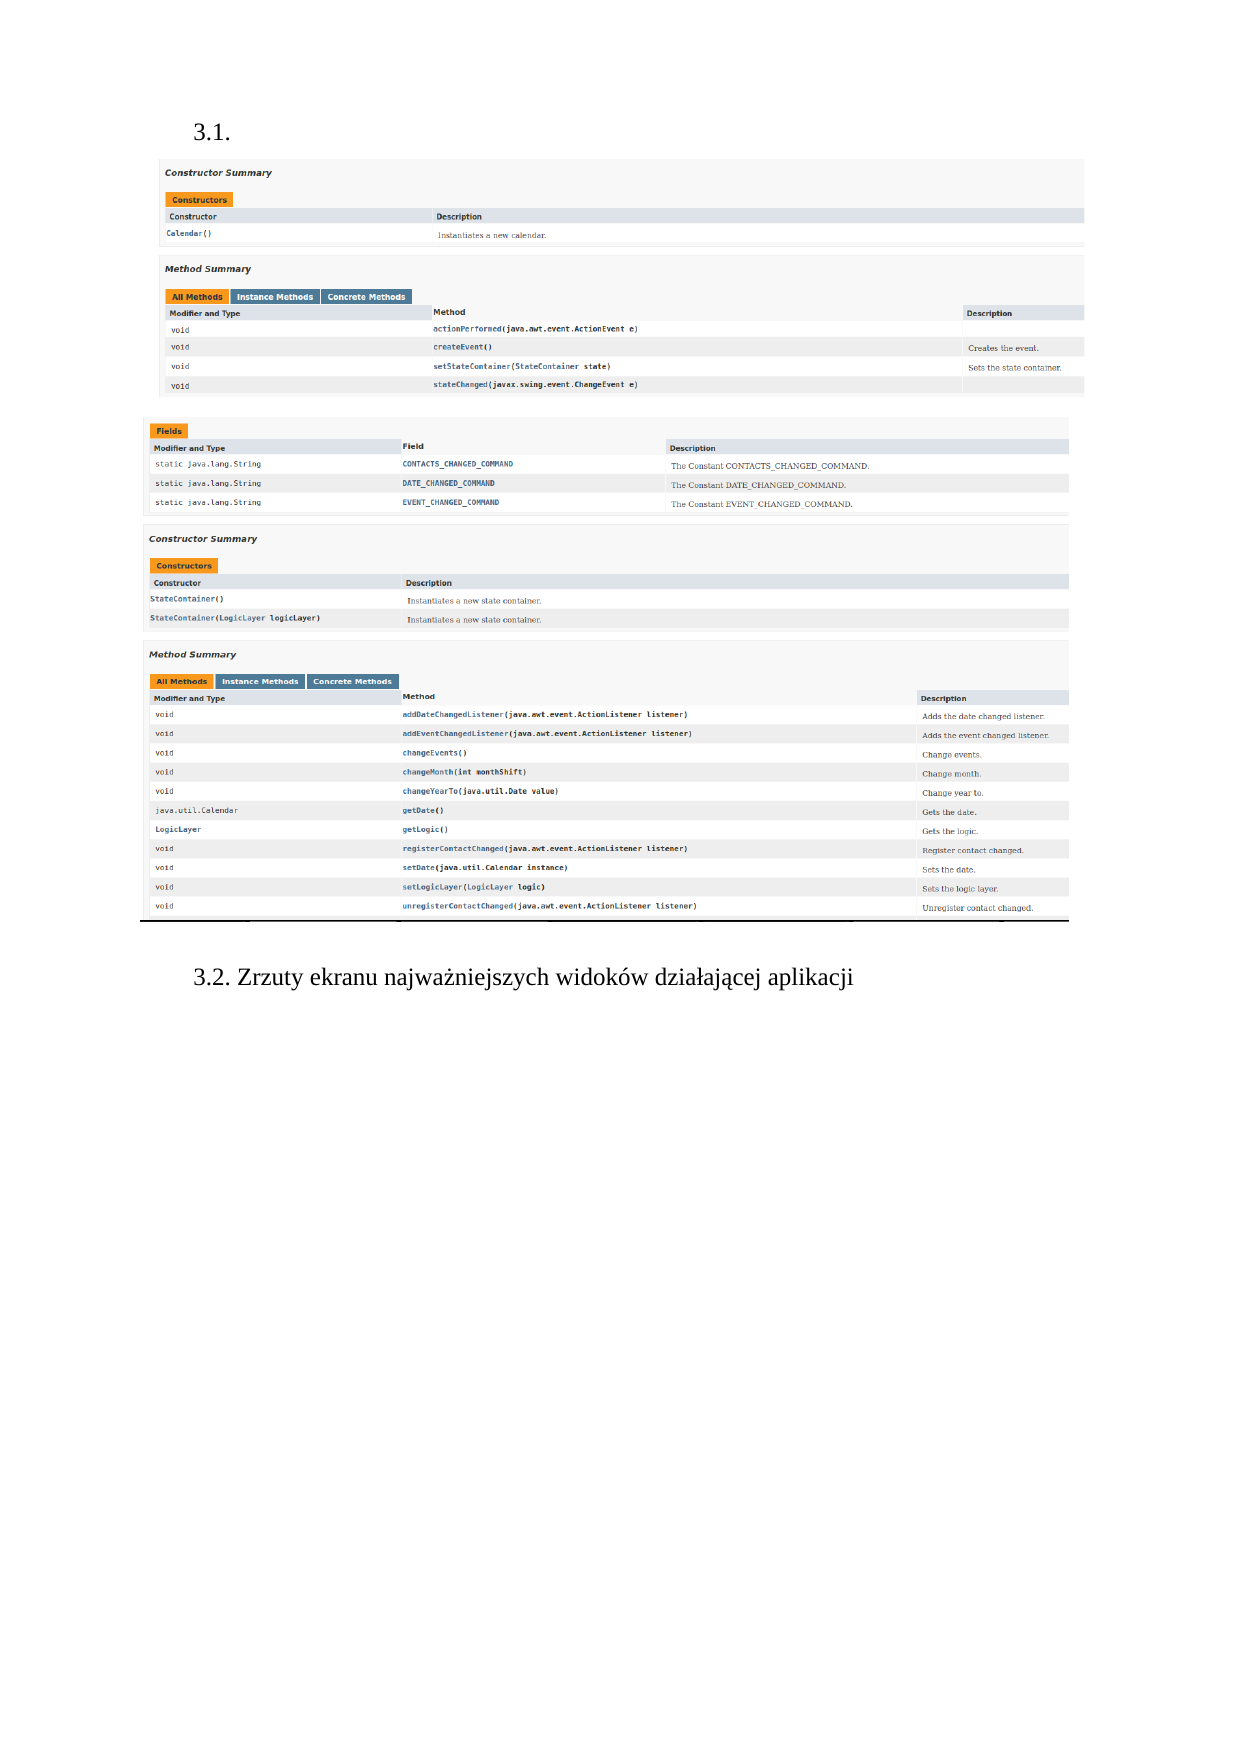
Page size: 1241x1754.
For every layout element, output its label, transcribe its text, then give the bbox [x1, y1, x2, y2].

picture [155, 159, 1085, 397]
picture [140, 417, 1069, 922]
list Zrzuty ekranu najważniejszych widoków działającej aplikacji [193, 963, 1122, 991]
